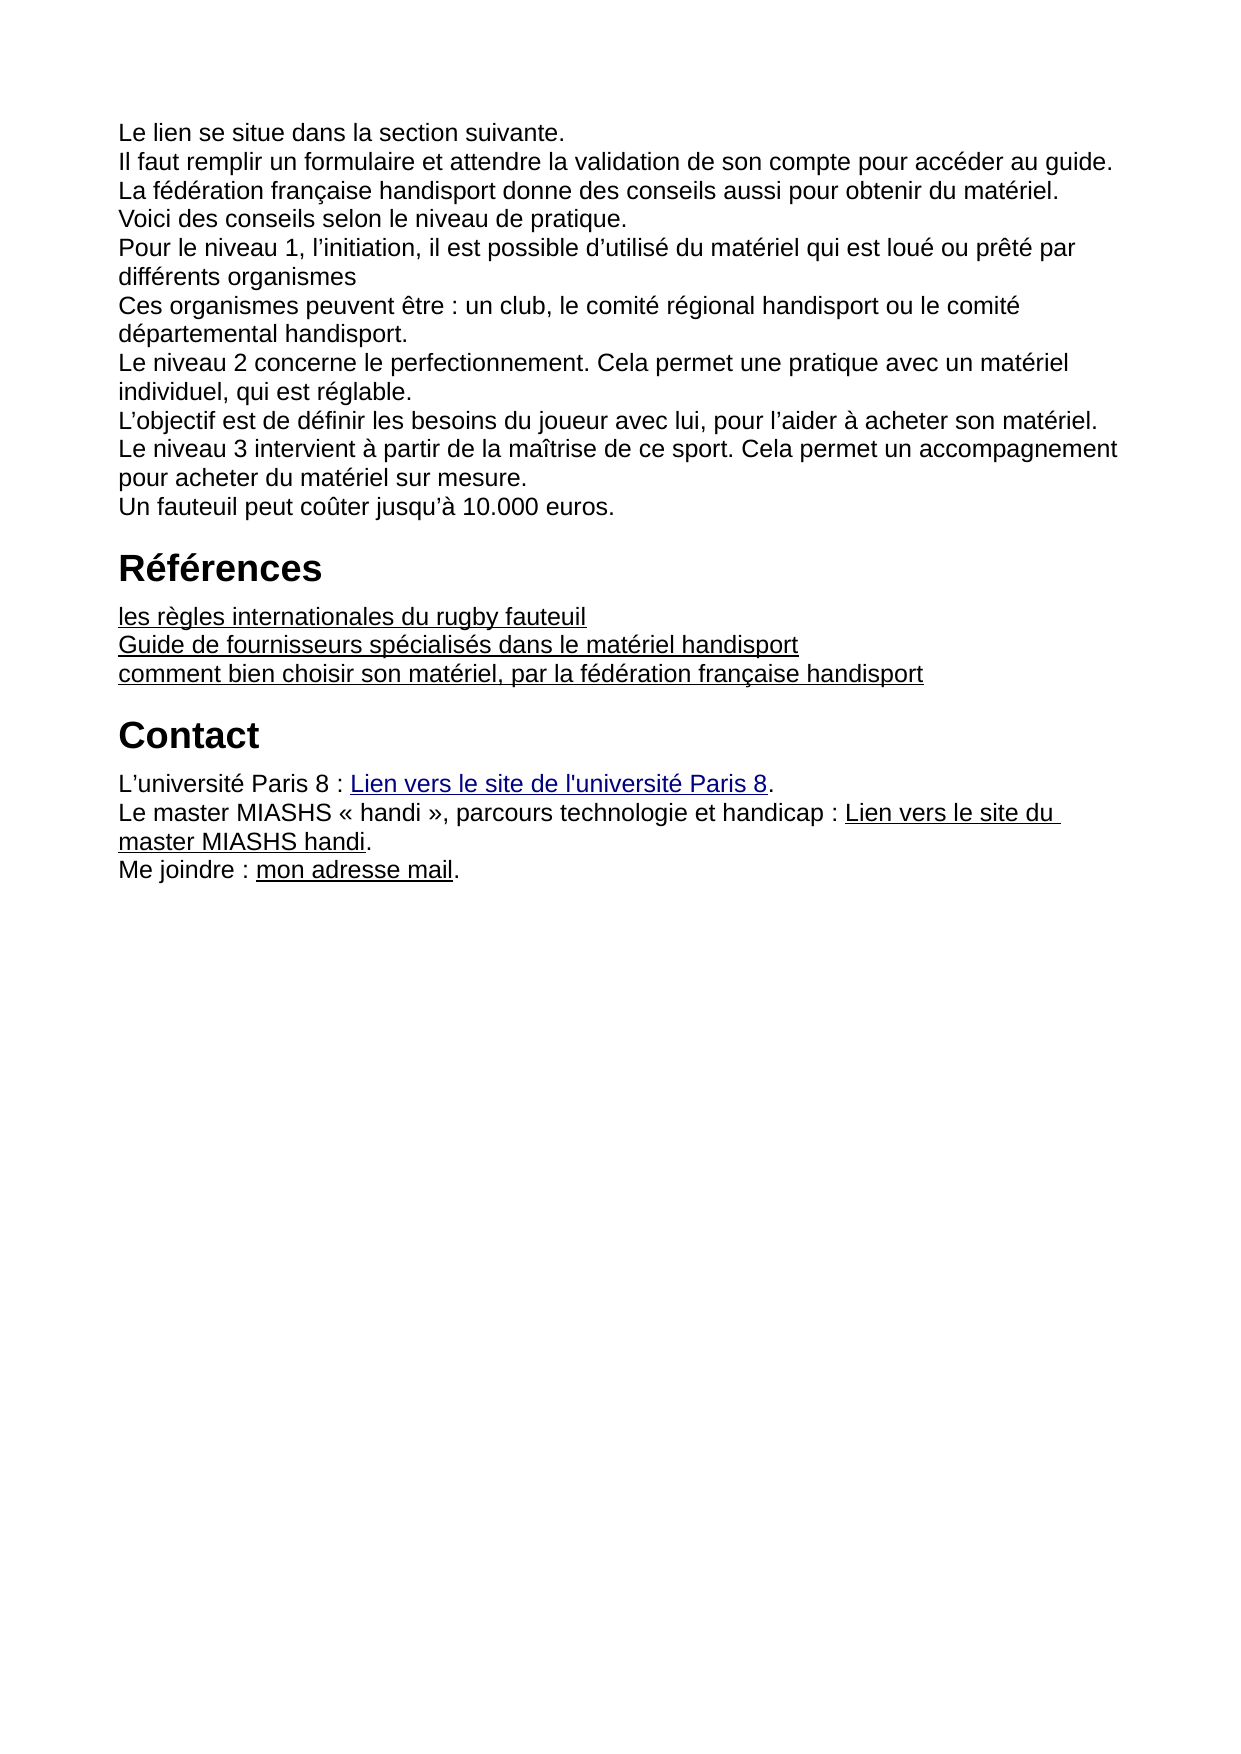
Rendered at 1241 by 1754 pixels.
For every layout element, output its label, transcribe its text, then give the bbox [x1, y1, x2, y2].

text Le master MIASHS « handi », parcours technologie et handicap : Lien vers le site du master MIASHS handi. [118, 798, 1122, 855]
text La fédération française handisport donne des conseils aussi pour obtenir du matériel. [118, 176, 1122, 204]
text Il faut remplir un formulaire et attendre la validation de son compte pour accéder au guide. [118, 147, 1122, 176]
text Ces organismes peuvent être : un club, le comité régional handisport ou le comité départemental handisport. [118, 291, 1122, 348]
text Un fauteuil peut coûter jusqu’à 10.000 euros. [118, 492, 1122, 521]
text Le niveau 2 concerne le perfectionnement. Cela permet une pratique avec un matériel individuel, qui est réglable. [118, 348, 1122, 406]
text Voici des conseils selon le niveau de pratique. [118, 204, 1122, 233]
text Le lien se situe dans la section suivante. [118, 118, 1122, 147]
text Pour le niveau 1, l’initiation, il est possible d’utilisé du matériel qui est loué ou prêté par différents organismes [118, 233, 1122, 291]
subtitle Contact [118, 713, 1122, 757]
subtitle Références [118, 546, 1122, 589]
text L’objectif est de définir les besoins du joueur avec lui, pour l’aider à acheter son matériel. [118, 406, 1122, 434]
text L’université Paris 8 : Lien vers le site de l'université Paris 8. [118, 769, 1122, 798]
text Le niveau 3 intervient à partir de la maîtrise de ce sport. Cela permet un accompagnement pour acheter du matériel sur mesure. [118, 434, 1122, 492]
text les règles internationales du rugby fauteuil [118, 602, 1122, 631]
text Me joindre : mon adresse mail. [118, 855, 1122, 884]
text Guide de fournisseurs spécialisés dans le matériel handisport [118, 631, 1122, 659]
text comment bien choisir son matériel, par la fédération française handisport [118, 659, 1122, 688]
